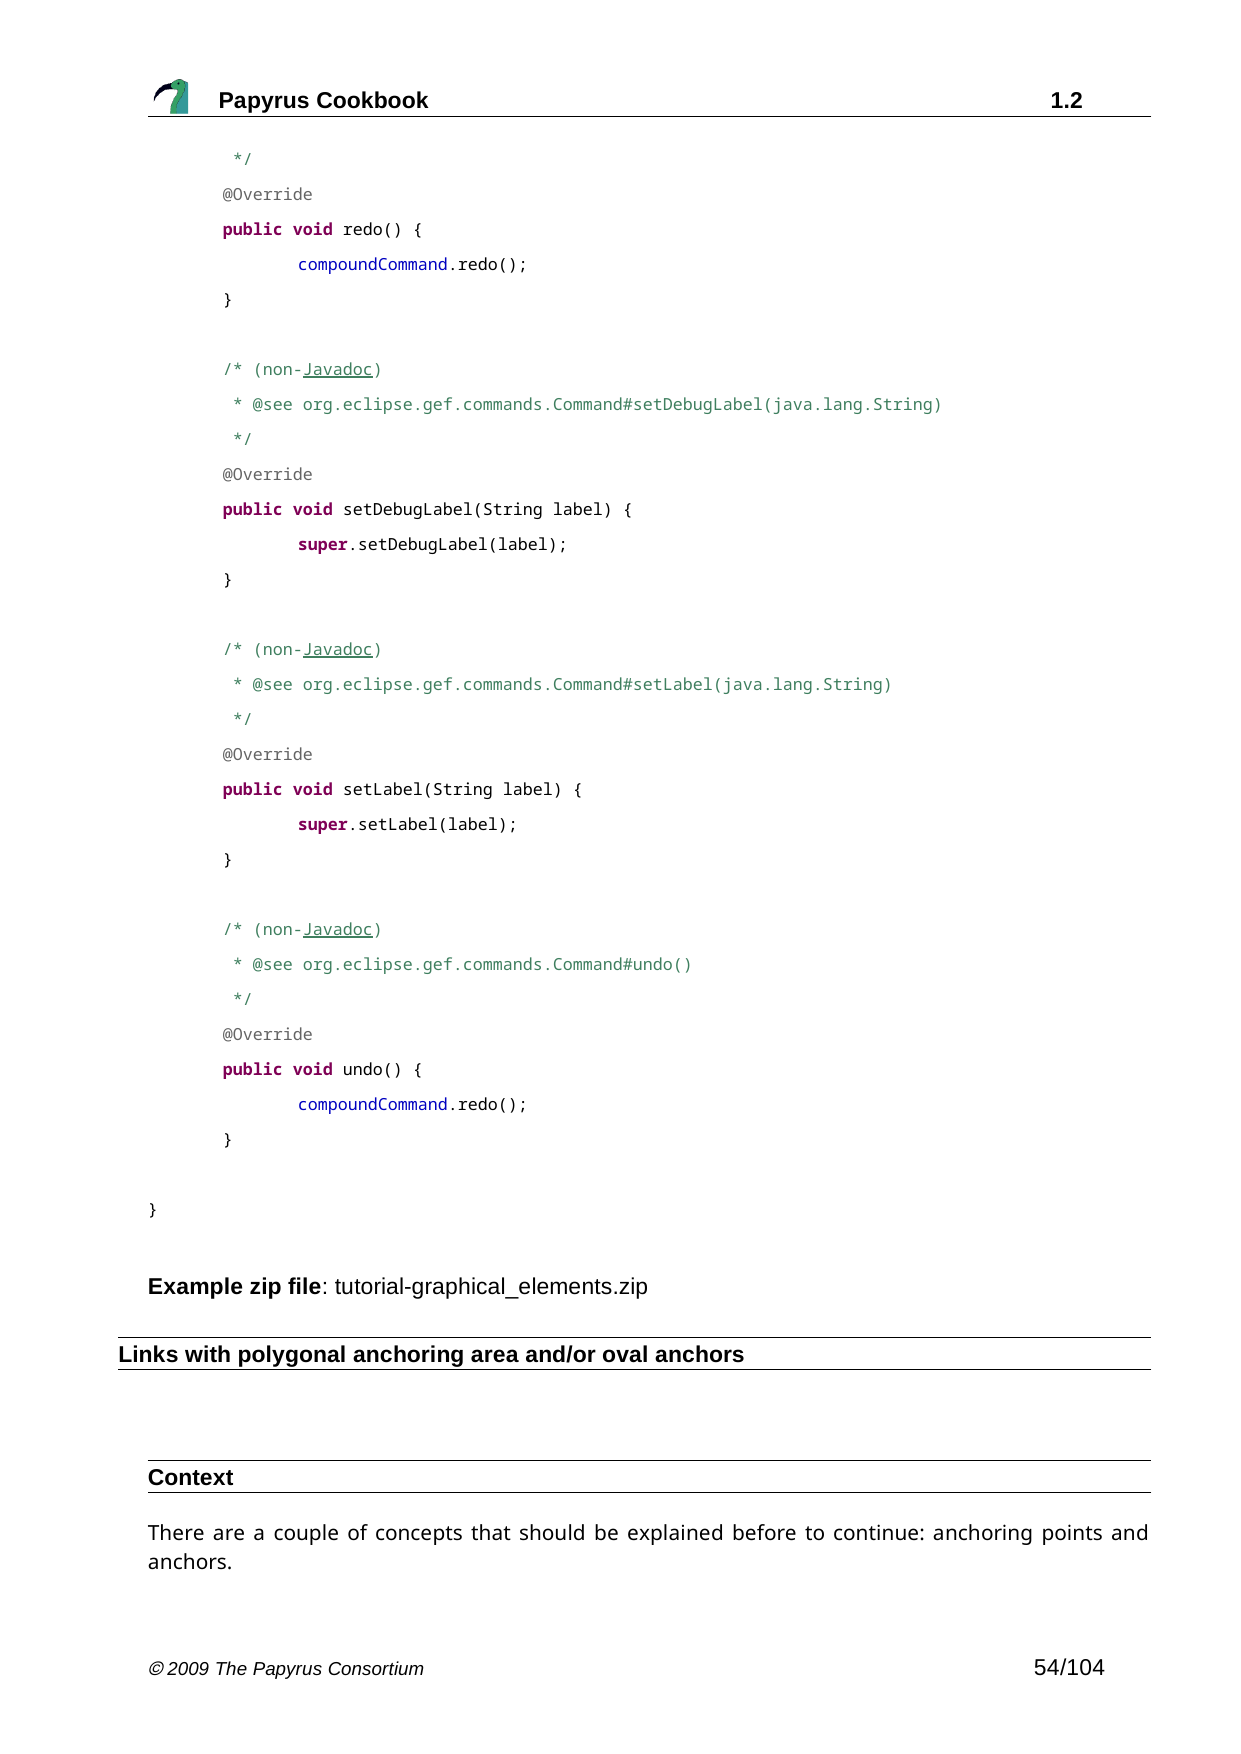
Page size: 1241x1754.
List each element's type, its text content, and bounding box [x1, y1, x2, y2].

text public void setDebugLabel(String label) { [148, 498, 1151, 520]
text * @see org.eclipse.gef.commands.Command#setLabel(java.lang.String) [148, 673, 1151, 695]
text @Override [148, 463, 1151, 485]
text } [148, 568, 1151, 590]
text /* (non-Javadoc) [148, 638, 1151, 660]
text super.setLabel(label); [148, 813, 1151, 835]
text super.setDebugLabel(label); [148, 533, 1151, 555]
text /* (non-Javadoc) [148, 358, 1151, 380]
text } [148, 288, 1151, 310]
text */ [148, 708, 1151, 730]
text } [148, 1128, 1151, 1150]
text public void setLabel(String label) { [148, 778, 1151, 800]
text */ [148, 428, 1151, 450]
subtitle Links with polygonal anchoring area and/or oval anchors [118, 1338, 1151, 1369]
picture [153, 79, 189, 114]
text /* (non-Javadoc) [148, 918, 1151, 940]
subtitle Context [148, 1461, 1151, 1492]
text */ [148, 148, 1151, 170]
text @Override [148, 183, 1151, 205]
text compoundCommand.redo(); [148, 1093, 1151, 1115]
text * @see org.eclipse.gef.commands.Command#setDebugLabel(java.lang.String) [148, 393, 1151, 415]
text @Override [148, 743, 1151, 765]
text */ [148, 988, 1151, 1010]
text Example zip file: tutorial-graphical_elements.zip [148, 1272, 1151, 1299]
text compoundCommand.redo(); [148, 253, 1151, 275]
text * @see org.eclipse.gef.commands.Command#undo() [148, 953, 1151, 975]
text @Override [148, 1023, 1151, 1045]
text } [148, 1198, 1151, 1220]
text There are a couple of concepts that should be explained before to continue: anchoring points and anchors. [148, 1518, 1151, 1575]
text public void undo() { [148, 1058, 1151, 1080]
text } [148, 848, 1151, 870]
text public void redo() { [148, 218, 1151, 240]
